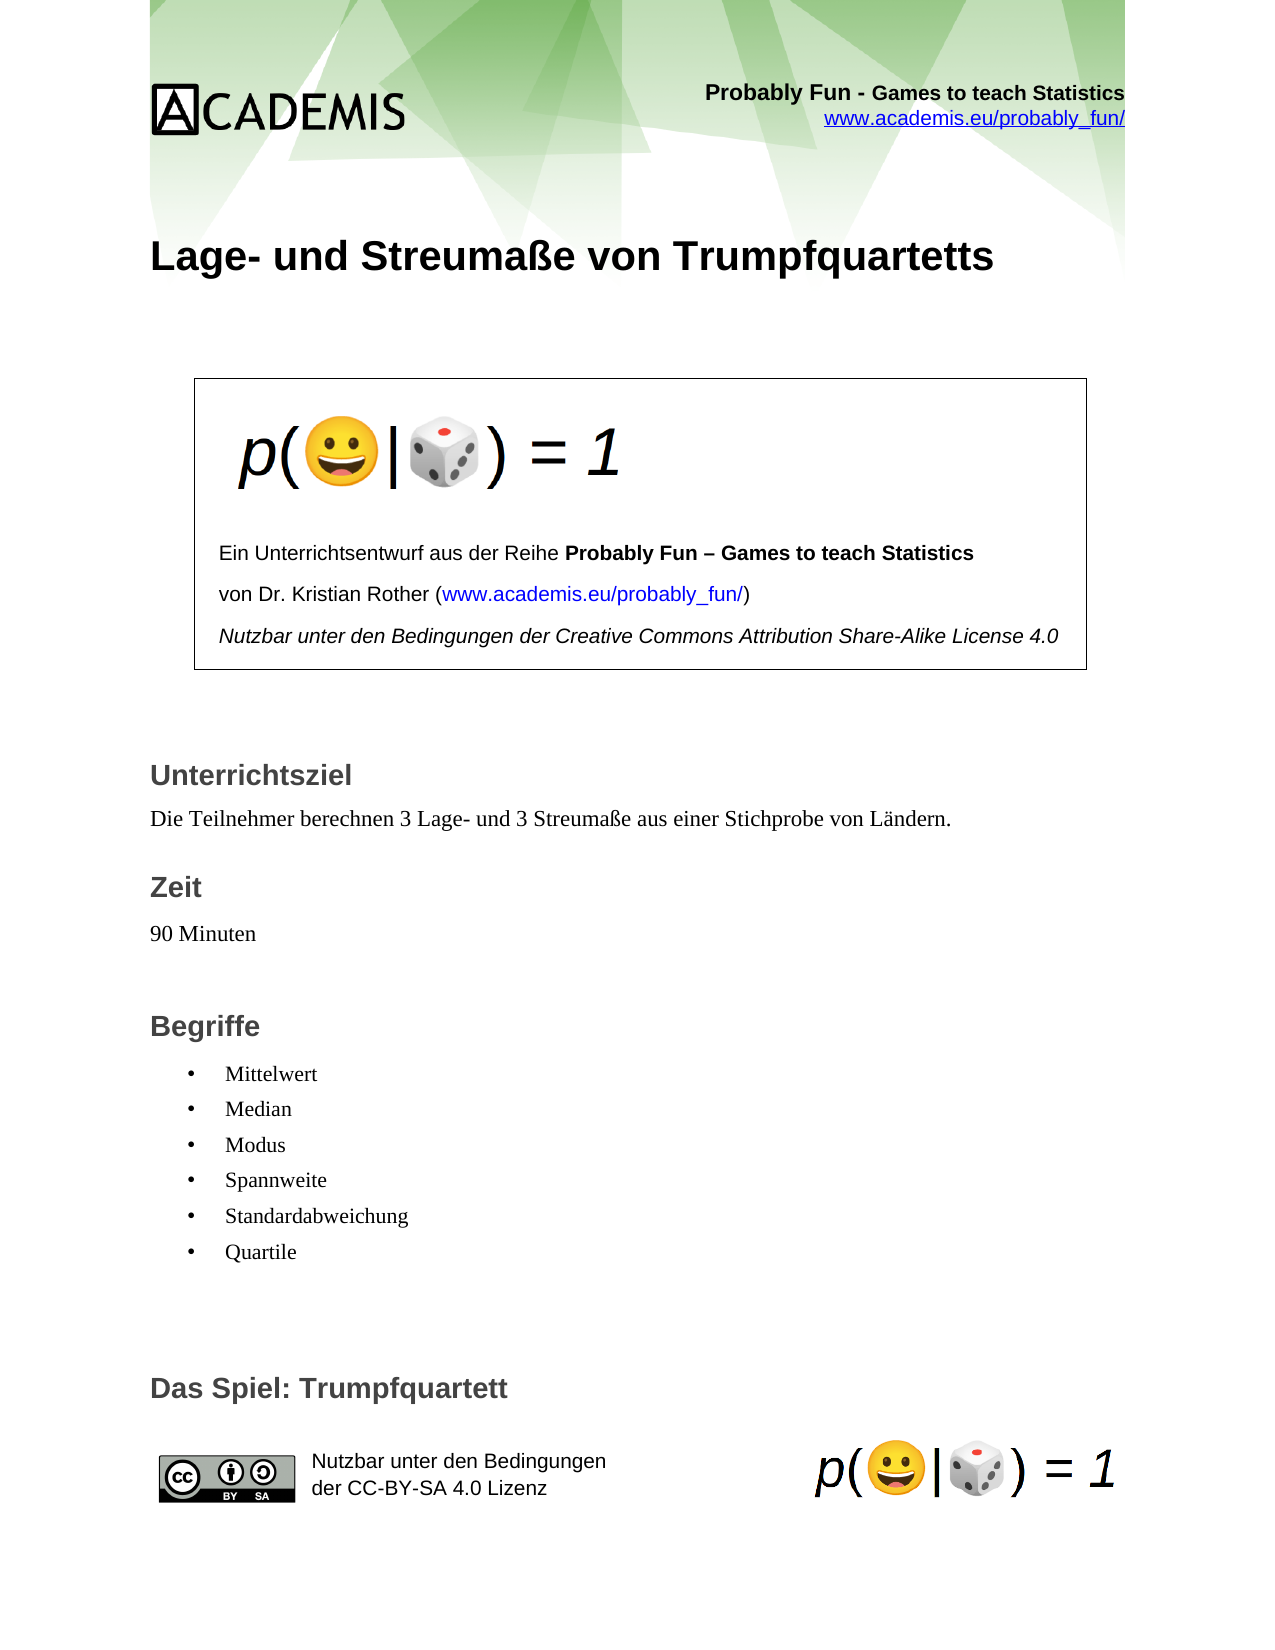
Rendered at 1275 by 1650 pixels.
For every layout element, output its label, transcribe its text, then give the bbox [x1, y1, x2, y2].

subtitle Lage- und Streumaße von Trumpfquartetts [150, 231, 1125, 279]
text 90 Minuten [150, 917, 1125, 946]
picture [149, 0, 1125, 300]
list Quartile [187, 1234, 1125, 1264]
subtitle Zeit [150, 870, 1125, 903]
subtitle Begriffe [150, 1009, 1125, 1043]
text Die Teilnehmer berechnen 3 Lage- und 3 Streumaße aus einer Stichprobe von Ländern. [150, 805, 1125, 831]
list Mittelwert [187, 1056, 1125, 1086]
picture [152, 1450, 302, 1507]
list Modus [187, 1127, 1125, 1157]
picture [1002, 115, 1008, 124]
subtitle Unterrichtsziel [150, 758, 1125, 791]
list Standardabweichung [187, 1199, 1125, 1228]
list Median [187, 1092, 1125, 1121]
picture [217, 405, 639, 510]
subtitle Das Spiel: Trumpfquartett [150, 1333, 1125, 1405]
picture [803, 1430, 1124, 1508]
list Spannweite [187, 1163, 1125, 1193]
